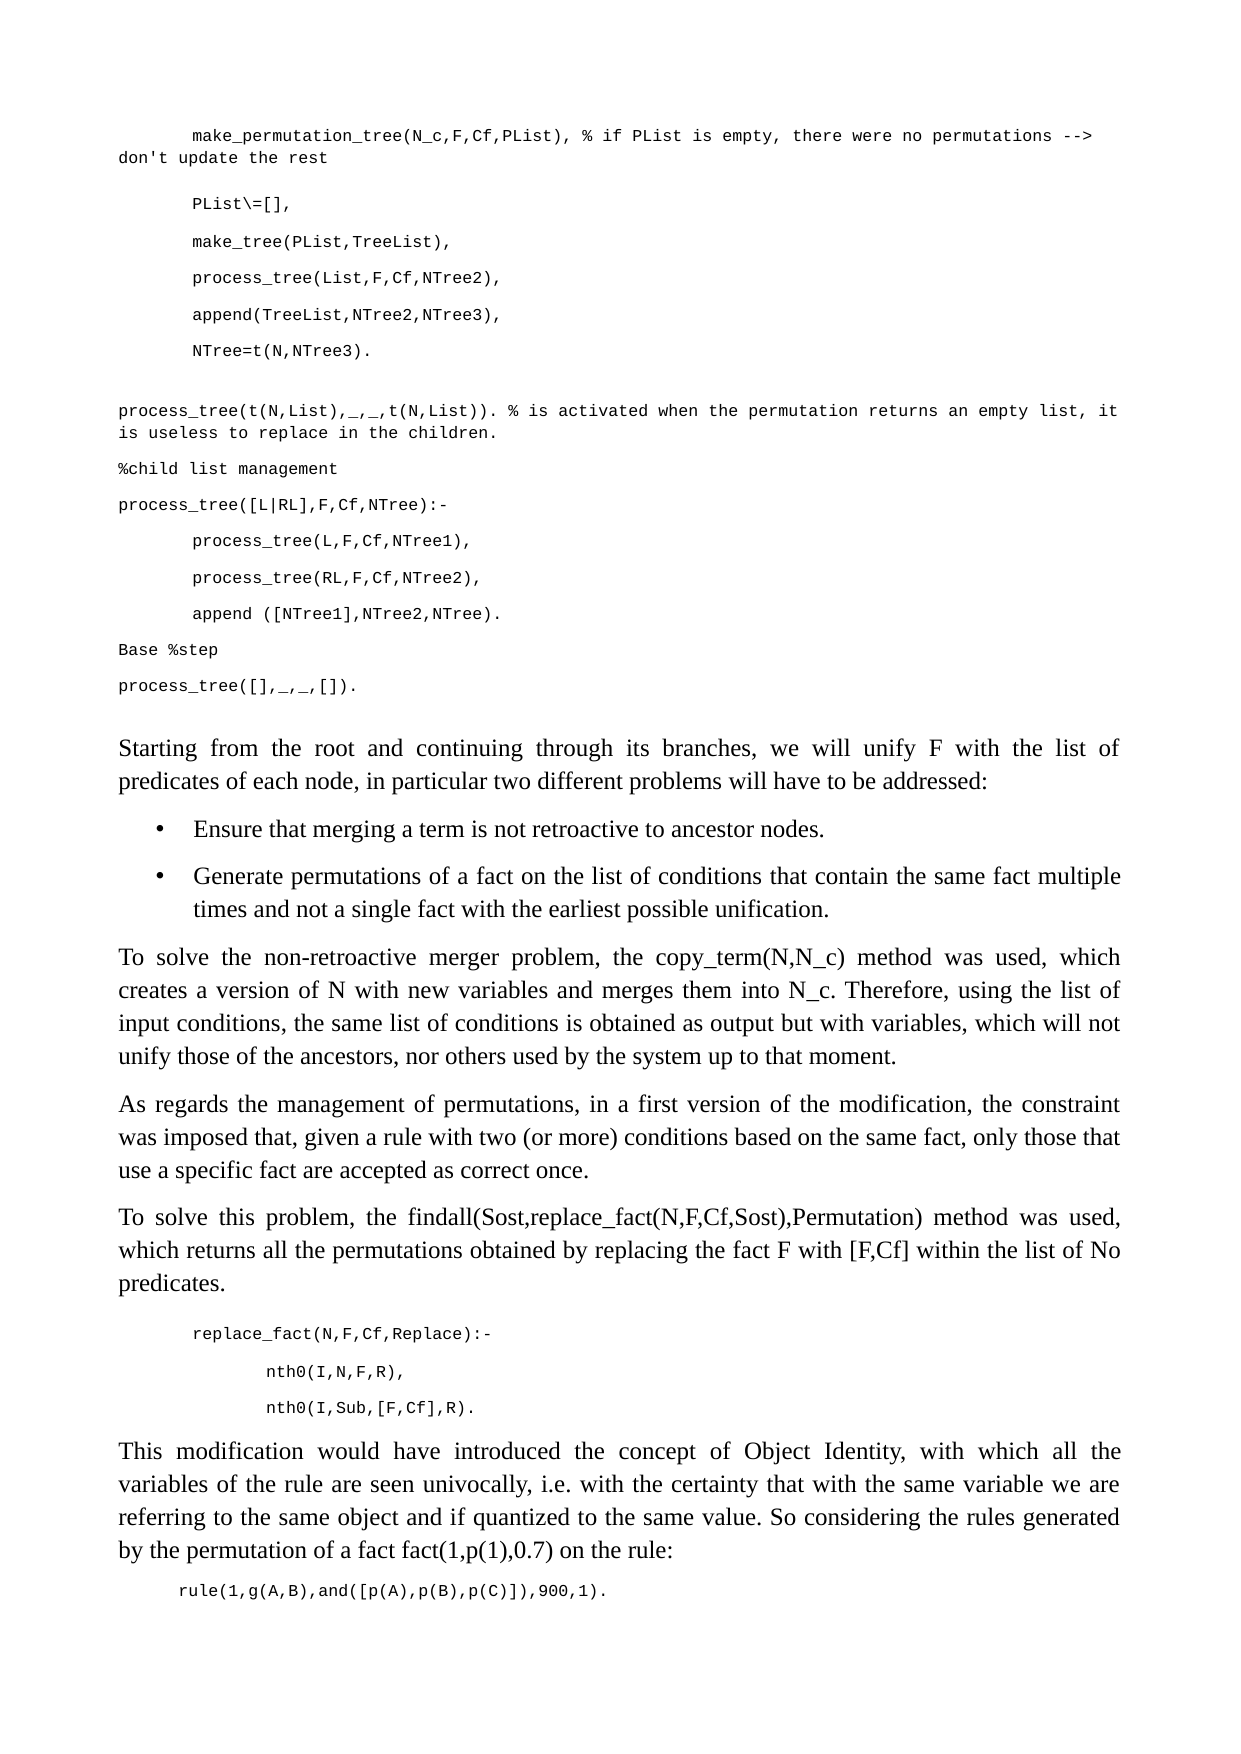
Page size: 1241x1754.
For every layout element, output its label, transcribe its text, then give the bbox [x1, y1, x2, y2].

list Generate permutations of a fact on the list of conditions that contain the same fact multiple times and not a single fact with the earliest possible unification. [156, 861, 1122, 923]
text make_permutation_tree(N_c,F,Cf,PList), % if PList is empty, there were no permutations --> don't update the rest [118, 118, 1122, 168]
text To solve the non-retroactive merger problem, the copy_term(N,N_c) method was used, which creates a version of N with new variables and merges them into N_c. Therefore, using the list of input conditions, the same list of conditions is obtained as output but with variables, which will not unify those of the ancestors, nor others used by the system up to that moment. [118, 942, 1122, 1070]
text As regards the management of permutations, in a first version of the modification, the constraint was imposed that, given a rule with two (or more) conditions based on the same fact, only those that use a specific fact are accepted as correct once. [118, 1089, 1122, 1183]
text process_tree(RL,F,Cf,NTree2), [118, 569, 1122, 588]
text process_tree([],_,_,[]). [118, 678, 1122, 697]
text %child list management [118, 461, 1122, 479]
text Starting from the root and continuing through its branches, we will unify F with the list of predicates of each node, in particular two different problems will have to be addressed: [118, 733, 1122, 795]
text append ([NTree1],NTree2,NTree). [118, 606, 1122, 624]
text rule(1,g(A,B),and([p(A),p(B),p(C)]),900,1). [118, 1583, 1122, 1602]
text nth0(I,N,F,R), [118, 1363, 1122, 1382]
text This modification would have introduced the concept of Object Identity, with which all the variables of the rule are seen univocally, i.e. with the certainty that with the same variable we are referring to the same object and if quantized to the same value. So considering the rules generated by the permutation of a fact fact(1,p(1),0.7) on the rule: [118, 1436, 1122, 1564]
text Base %step [118, 642, 1122, 661]
text nth0(I,Sub,[F,Cf],R). [118, 1400, 1122, 1419]
text NTree=t(N,NTree3). [118, 342, 1122, 361]
text make_tree(PList,TreeList), [118, 233, 1122, 252]
text process_tree(t(N,List),_,_,t(N,List)). % is activated when the permutation returns an empty list, it is useless to replace in the children. [118, 403, 1122, 443]
text To solve this problem, the findall(Sost,replace_fact(N,F,Cf,Sost),Permutation) method was used, which returns all the permutations obtained by replacing the fact F with [F,Cf] within the list of No predicates. [118, 1202, 1122, 1297]
text process_tree(List,F,Cf,NTree2), [118, 270, 1122, 289]
list Ensure that merging a term is not retroactive to ancestor nodes. [156, 814, 1122, 842]
text replace_fact(N,F,Cf,Replace):- [118, 1316, 1122, 1345]
text PList\=[], [118, 186, 1122, 215]
text process_tree([L|RL],F,Cf,NTree):- [118, 497, 1122, 516]
text append(TreeList,NTree2,NTree3), [118, 306, 1122, 325]
text process_tree(L,F,Cf,NTree1), [118, 533, 1122, 552]
